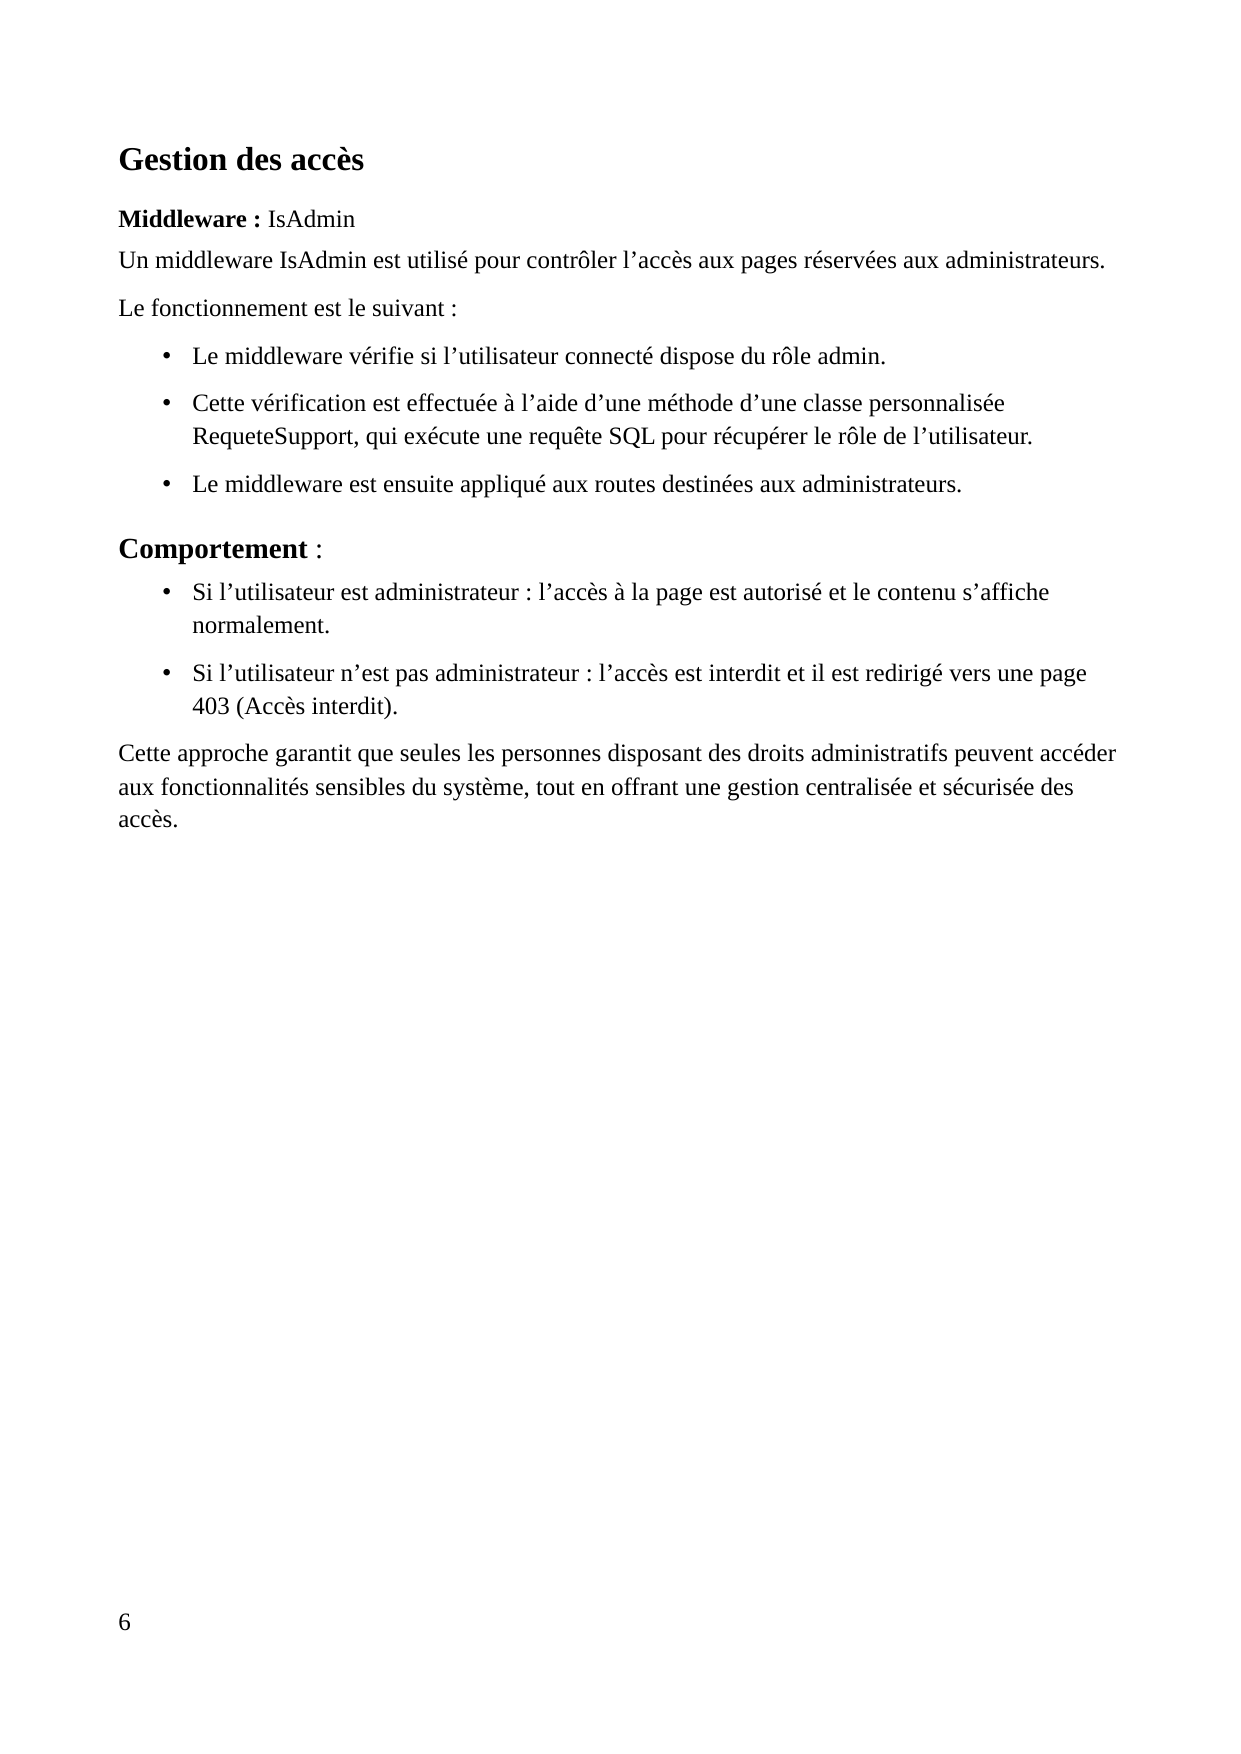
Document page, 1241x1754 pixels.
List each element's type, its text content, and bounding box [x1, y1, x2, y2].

list Si l’utilisateur n’est pas administrateur : l’accès est interdit et il est redirigé vers une page 403 (Accès interdit). [162, 658, 1122, 720]
list Le middleware vérifie si l’utilisateur connecté dispose du rôle admin. [162, 341, 1122, 369]
subtitle Comportement : [118, 531, 1122, 565]
text Le fonctionnement est le suivant : [118, 293, 1122, 322]
text Un middleware IsAdmin est utilisé pour contrôler l’accès aux pages réservées aux administrateurs. [118, 246, 1122, 274]
list Si l’utilisateur est administrateur : l’accès à la page est autorisé et le contenu s’affiche normalement. [162, 577, 1122, 639]
list Cette vérification est effectuée à l’aide d’une méthode d’une classe personnalisée RequeteSupport, qui exécute une requête SQL pour récupérer le rôle de l’utilisateur. [162, 388, 1122, 450]
subtitle Middleware : IsAdmin [118, 204, 1122, 233]
list Le middleware est ensuite appliqué aux routes destinées aux administrateurs. [162, 469, 1122, 498]
subtitle Gestion des accès [118, 139, 1122, 177]
text Cette approche garantit que seules les personnes disposant des droits administratifs peuvent accéder aux fonctionnalités sensibles du système, tout en offrant une gestion centralisée et sécurisée des accès. [118, 738, 1122, 833]
